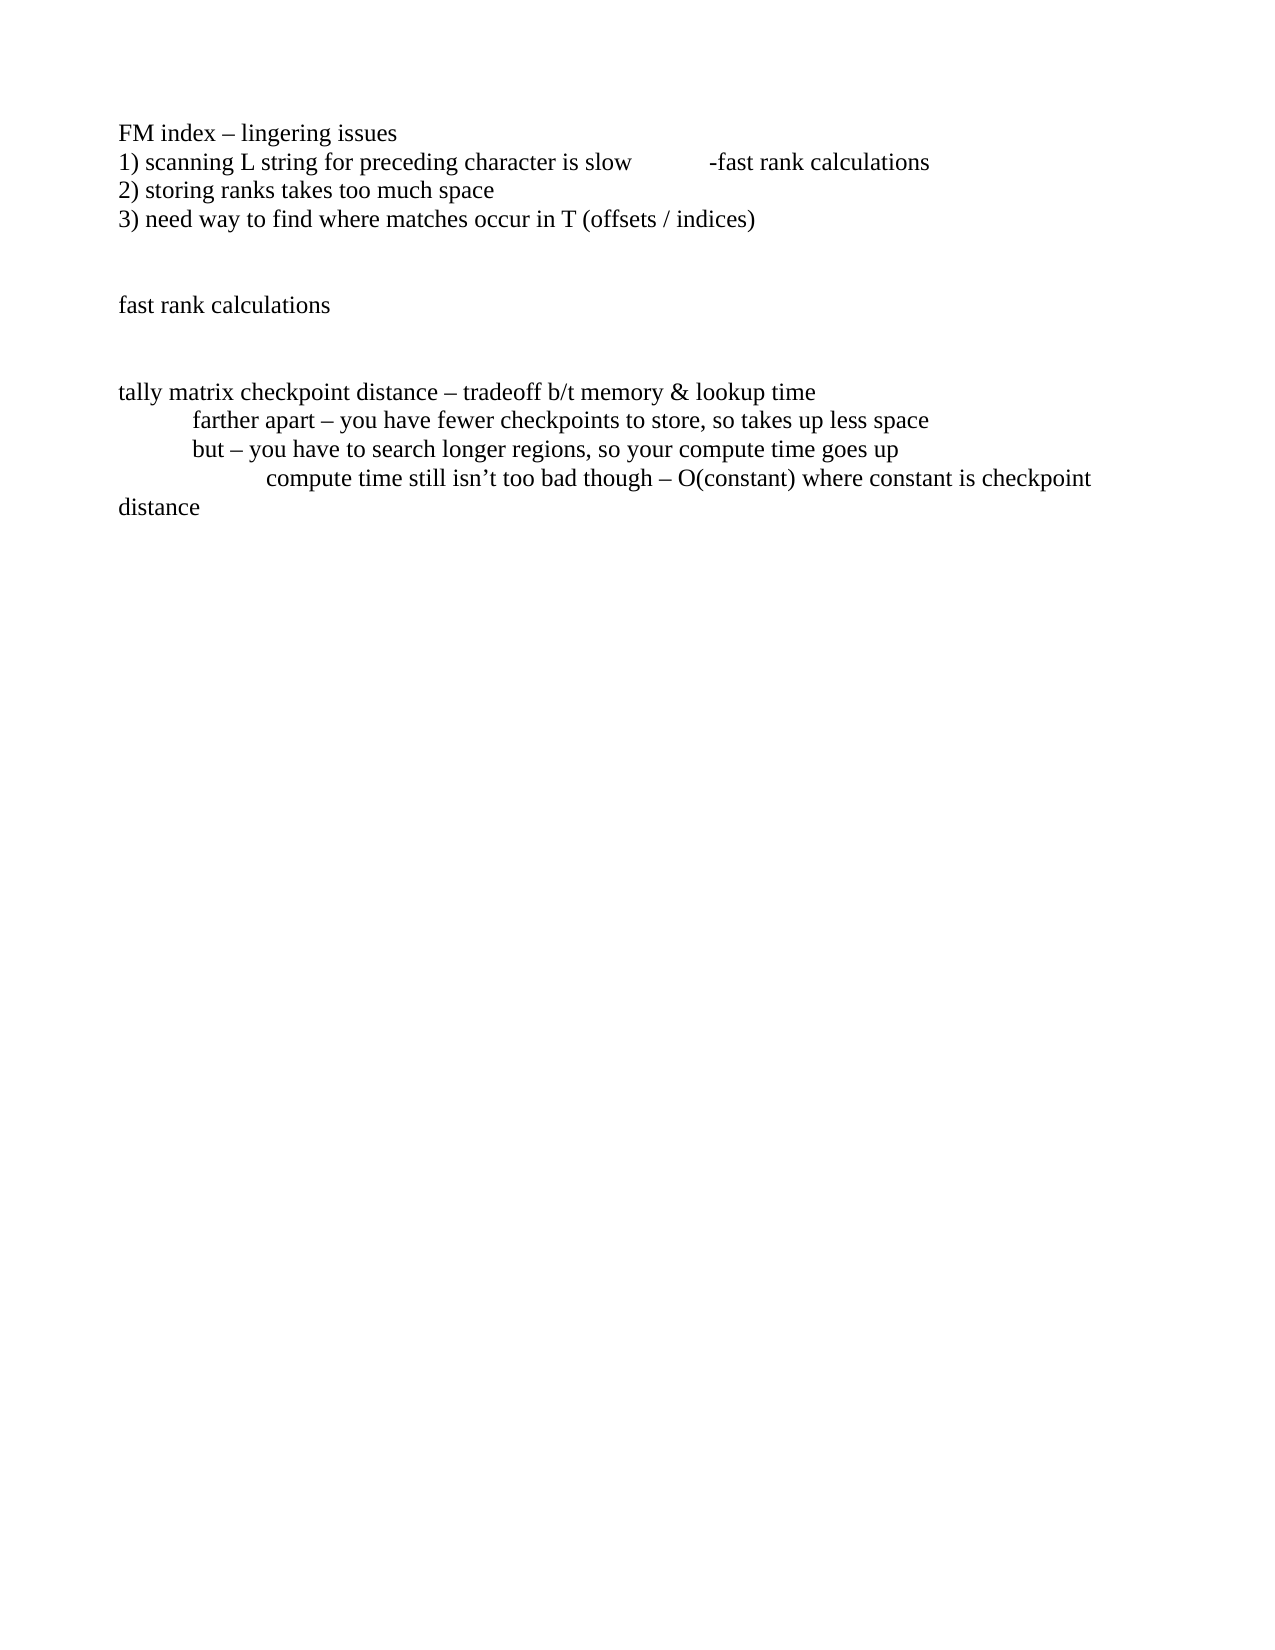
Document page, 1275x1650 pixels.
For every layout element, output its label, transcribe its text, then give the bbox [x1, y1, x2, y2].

text 2) storing ranks takes too much space [118, 176, 1157, 204]
text FM index – lingering issues [118, 118, 1157, 147]
text 1) scanning L string for preceding character is slow -fast rank calculations [118, 147, 1157, 176]
text tally matrix checkpoint distance – tradeoff b/t memory & lookup time [118, 377, 1157, 406]
text but – you have to search longer regions, so your compute time goes up [118, 434, 1157, 463]
text fast rank calculations [118, 291, 1157, 319]
text farther apart – you have fewer checkpoints to store, so takes up less space [118, 406, 1157, 434]
text 3) need way to find where matches occur in T (offsets / indices) [118, 204, 1157, 233]
text compute time still isn’t too bad though – O(constant) where constant is checkpoint distance [118, 463, 1157, 521]
